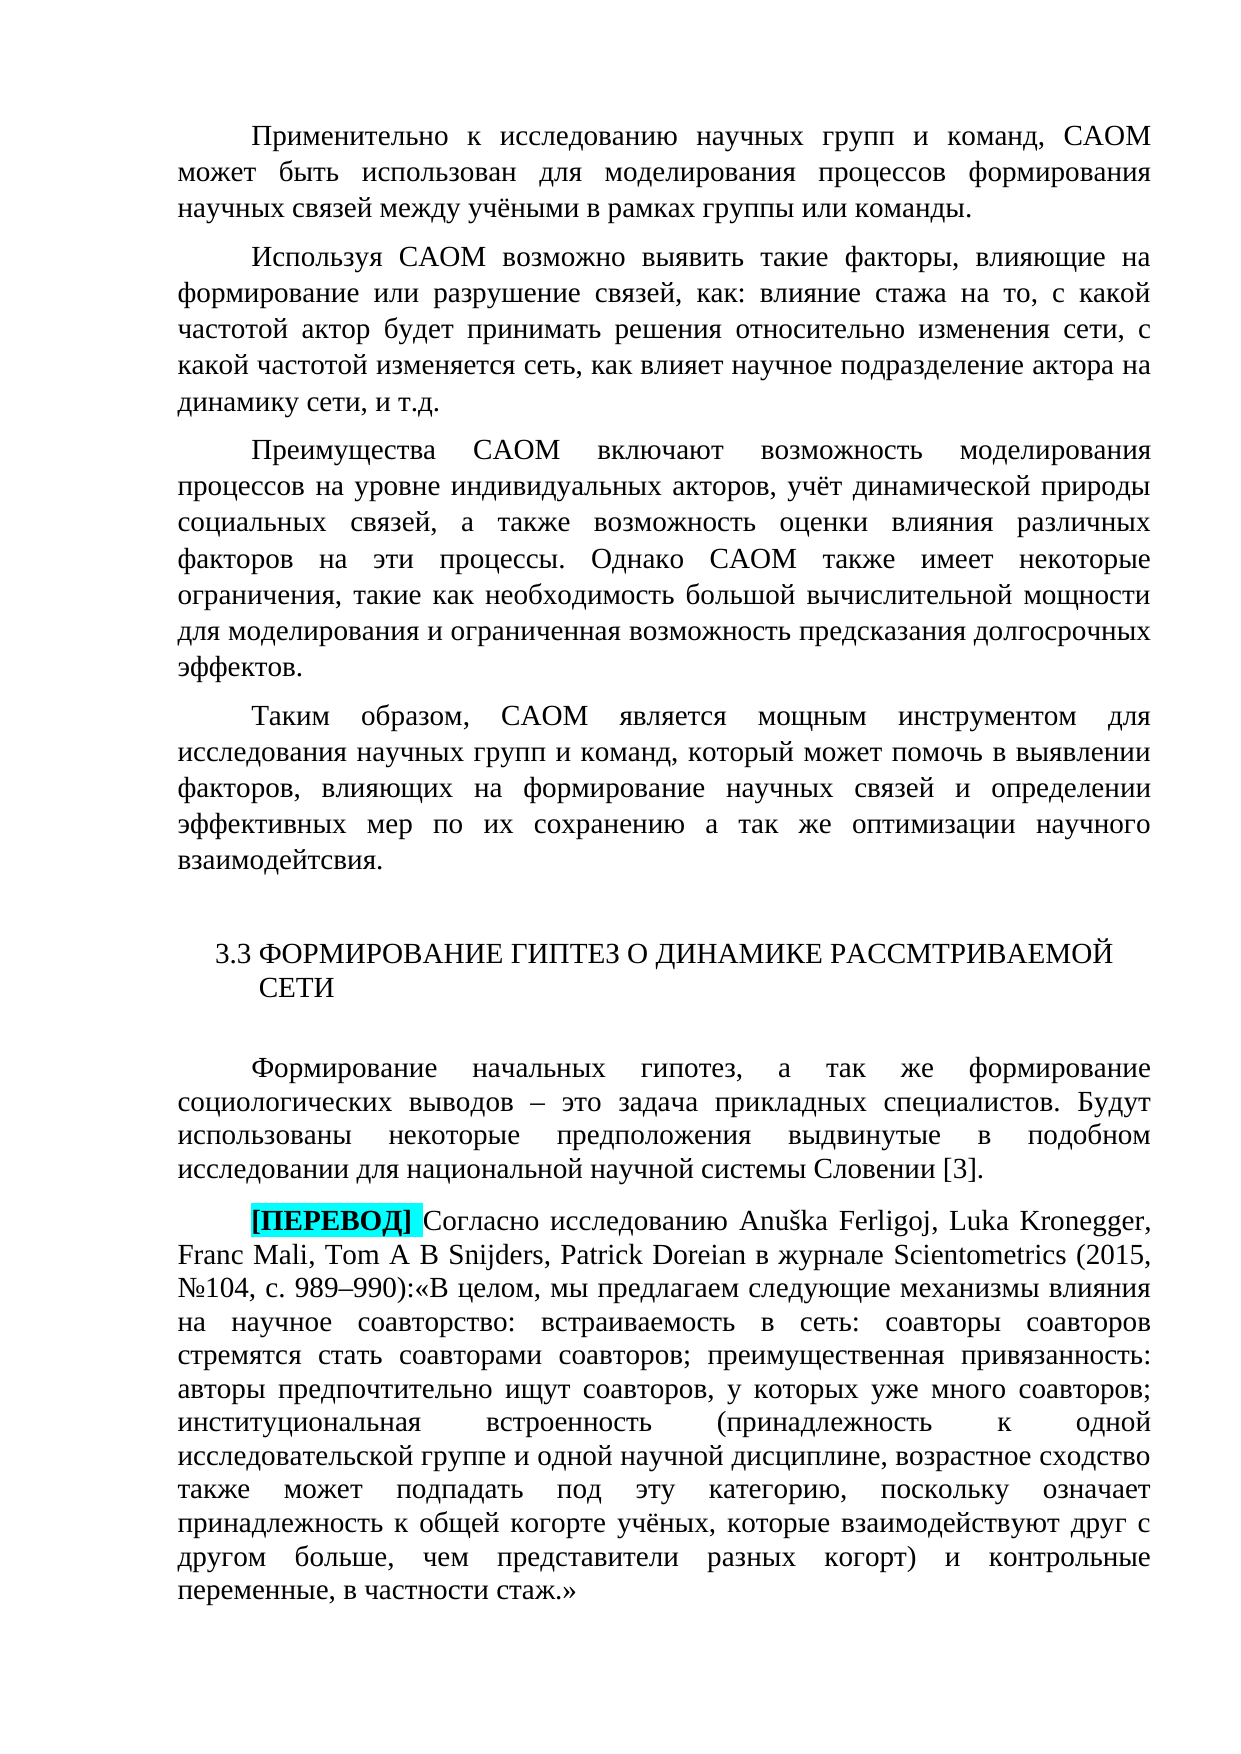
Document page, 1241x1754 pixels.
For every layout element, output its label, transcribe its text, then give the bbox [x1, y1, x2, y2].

text Используя САОМ возможно выявить такие факторы, влияющие на формирование или разрушение связей, как: влияние стажа на то, с какой частотой актор будет принимать решения относительно изменения сети, с какой частотой изменяется сеть, как влияет научное подразделение актора на динамику сети, и т.д. [177, 239, 1152, 417]
text [ПЕРЕВОД] Согласно исследованию Anuška Ferligoj, Luka Kronegger, Franc Mali, Tom A B Snijders, Patrick Doreian в журнале Scientometrics (2015, №104, с. 989–990):«В целом, мы предлагаем следующие механизмы влияния на научное соавторство: встраиваемость в сеть: соавторы соавторов стремятся стать соавторами соавторов; преимущественная привязанность: авторы предпочтительно ищут соавторов, у которых уже много соавторов; институциональная встроенность (принадлежность к одной исследовательской группе и одной научной дисциплине, возрастное сходство также может подпадать под эту категорию, поскольку означает принадлежность к общей когорте учёных, которые взаимодействуют друг с другом больше, чем представители разных когорт) и контрольные переменные, в частности стаж.» [177, 1203, 1152, 1606]
text Применительно к исследованию научных групп и команд, САОМ может быть использован для моделирования процессов формирования научных связей между учёными в рамках группы или команды. [177, 118, 1152, 224]
subtitle Формирование гиптез о динамике рассмтриваемой сети [215, 936, 1152, 1003]
text Таким образом, САОМ является мощным инструментом для исследования научных групп и команд, который может помочь в выявлении факторов, влияющих на формирование научных связей и определении эффективных мер по их сохранению а так же оптимизации научного взаимодейтсвия. [177, 698, 1152, 876]
text Формирование начальных гипотез, а так же формирование социологических выводов – это задача прикладных специалистов. Будут использованы некоторые предположения выдвинутые в подобном исследовании для национальной научной системы Словении [3]. [177, 1050, 1152, 1184]
text Преимущества САОМ включают возможность моделирования процессов на уровне индивидуальных акторов, учёт динамической природы социальных связей, а также возможность оценки влияния различных факторов на эти процессы. Однако САОМ также имеет некоторые ограничения, такие как необходимость большой вычислительной мощности для моделирования и ограниченная возможность предсказания долгосрочных эффектов. [177, 432, 1152, 683]
